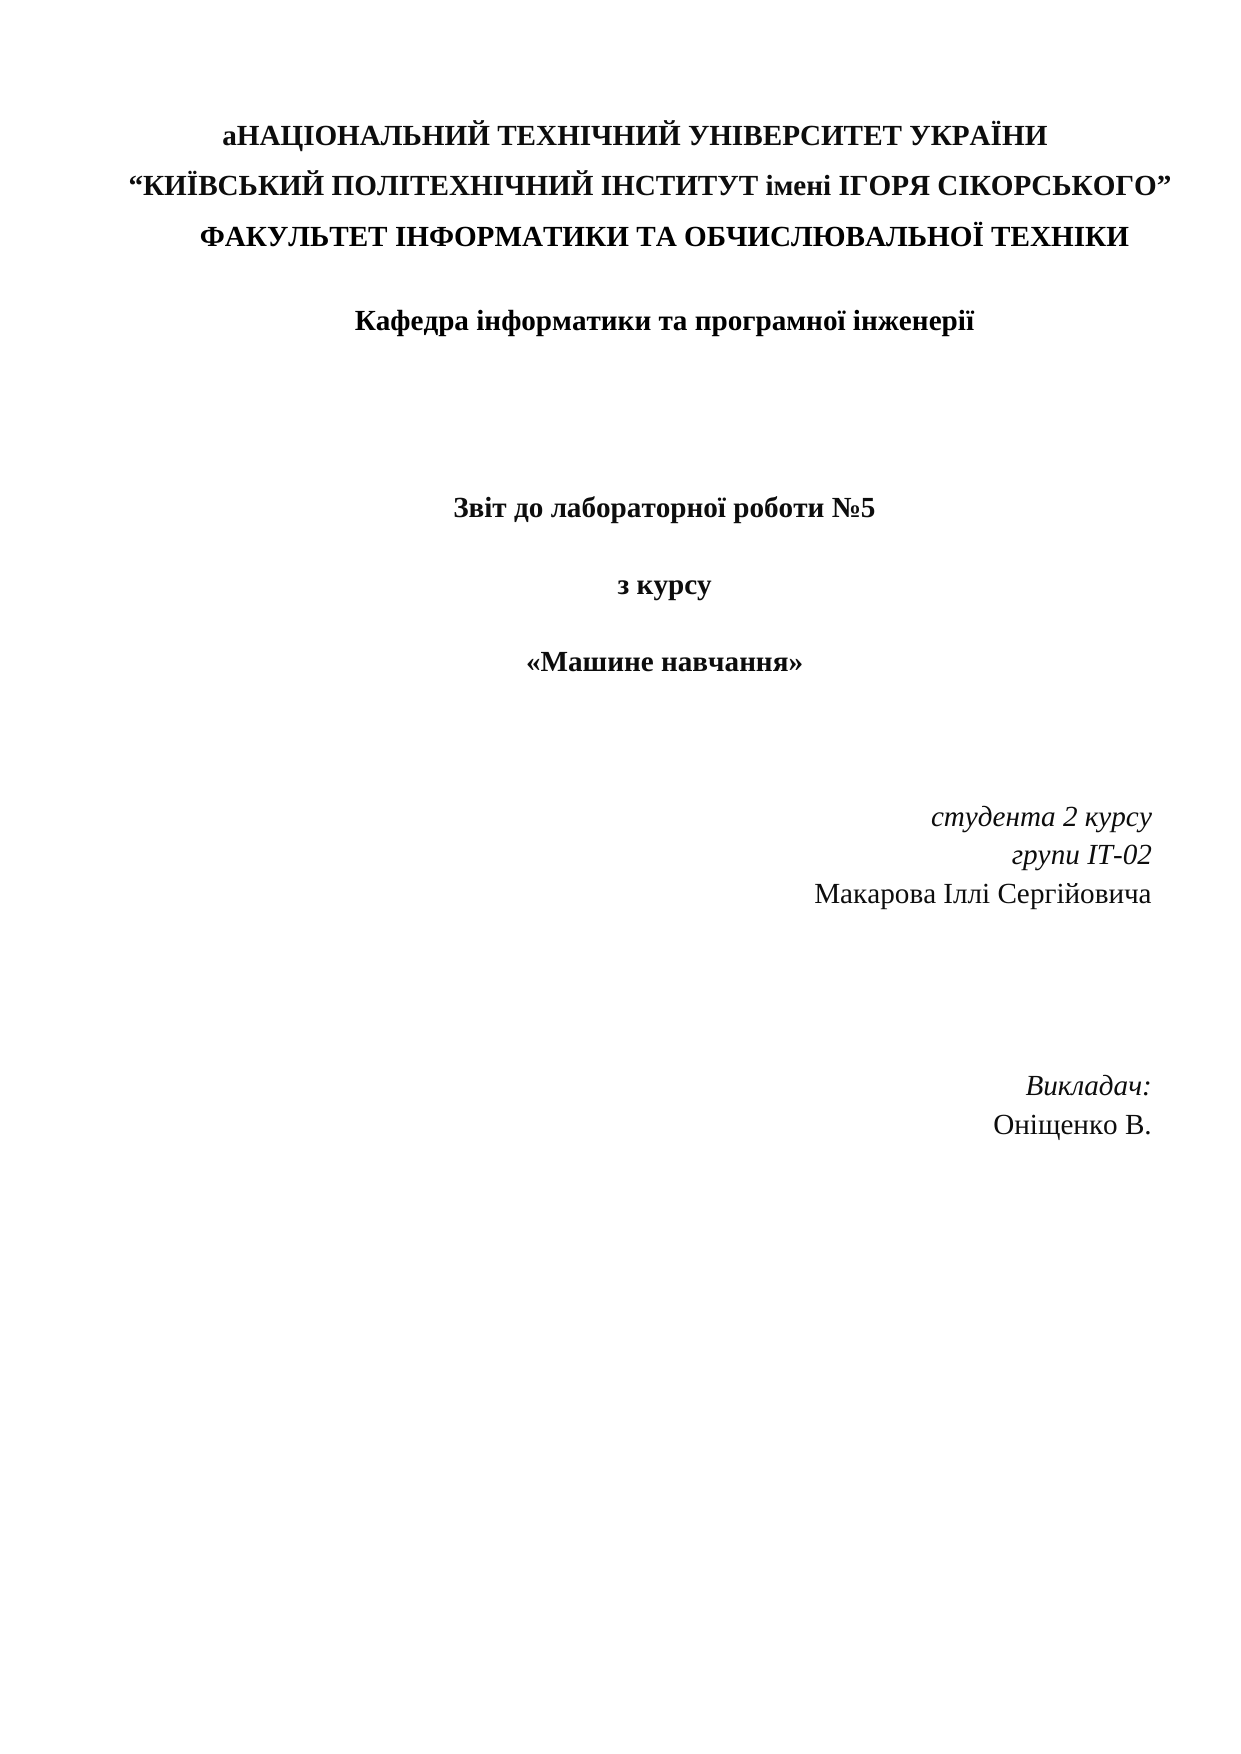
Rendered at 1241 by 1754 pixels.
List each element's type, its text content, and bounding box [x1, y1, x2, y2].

text з курсу [177, 567, 1152, 601]
text групи ІТ-02 [177, 837, 1152, 871]
text Звіт до лабораторної роботи №5 [177, 490, 1152, 524]
text “КИЇВСЬКИЙ ПОЛІТЕХНІЧНИЙ ІНСТИТУТ імені ІГОРЯ СІКОРСЬКОГО” [118, 168, 1182, 202]
text «Машине навчання» [177, 644, 1152, 678]
text Кафедра інформатики та програмної інженерії [177, 303, 1152, 336]
text аНАЦІОНАЛЬНИЙ ТЕХНІЧНИЙ УНІВЕРСИТЕТ УКРАЇНИ [118, 118, 1152, 152]
text Макарова Іллі Сергійовича [177, 876, 1152, 909]
text Оніщенко В. [177, 1107, 1152, 1141]
text студента 2 курсу [177, 799, 1152, 832]
text ФАКУЛЬТЕТ ІНФОРМАТИКИ ТА ОБЧИСЛЮВАЛЬНОЇ ТЕХНІКИ [177, 219, 1152, 252]
text Викладач: [177, 1068, 1152, 1102]
